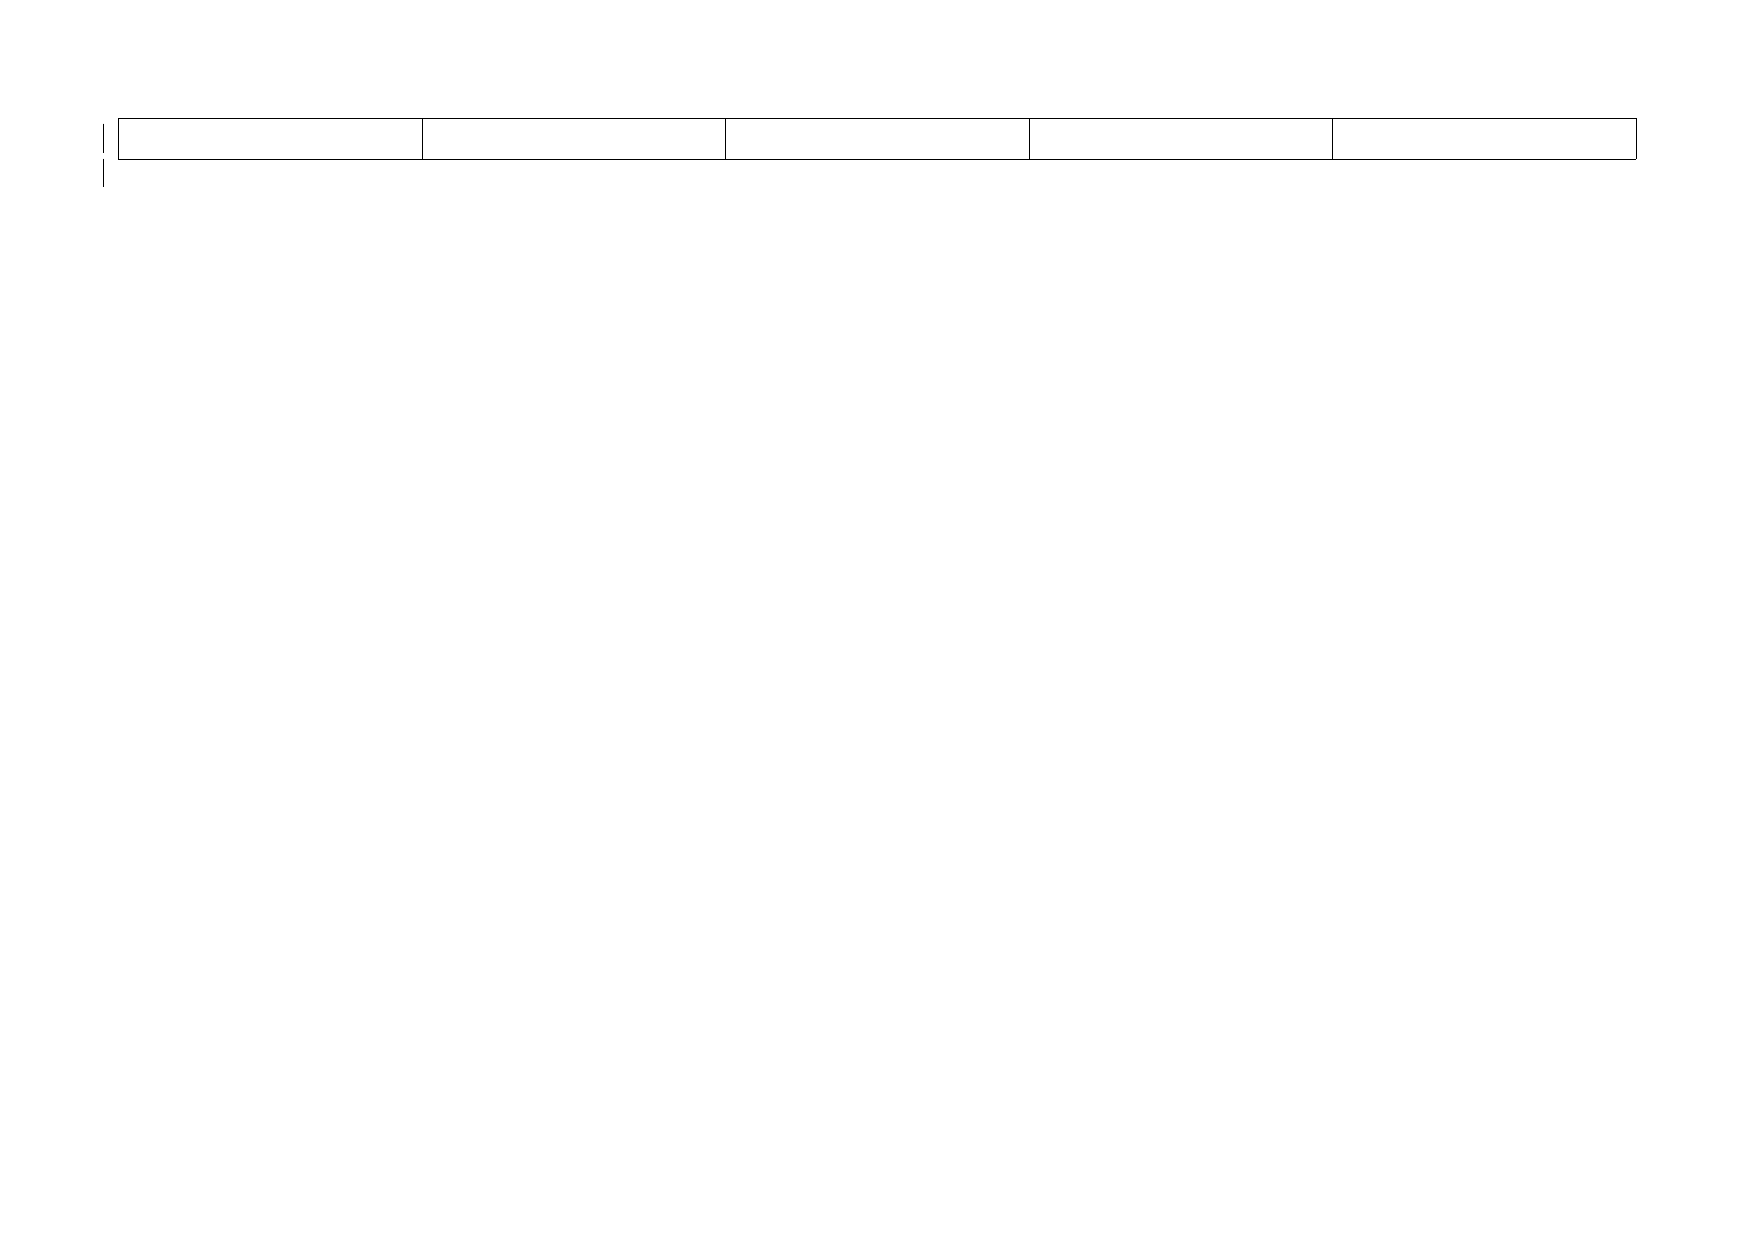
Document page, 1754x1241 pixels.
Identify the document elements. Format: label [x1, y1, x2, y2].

table_cell [119, 119, 422, 158]
table_cell [423, 119, 725, 158]
table_cell [1333, 119, 1636, 158]
table_cell [726, 119, 1029, 158]
table_cell [1030, 119, 1332, 158]
